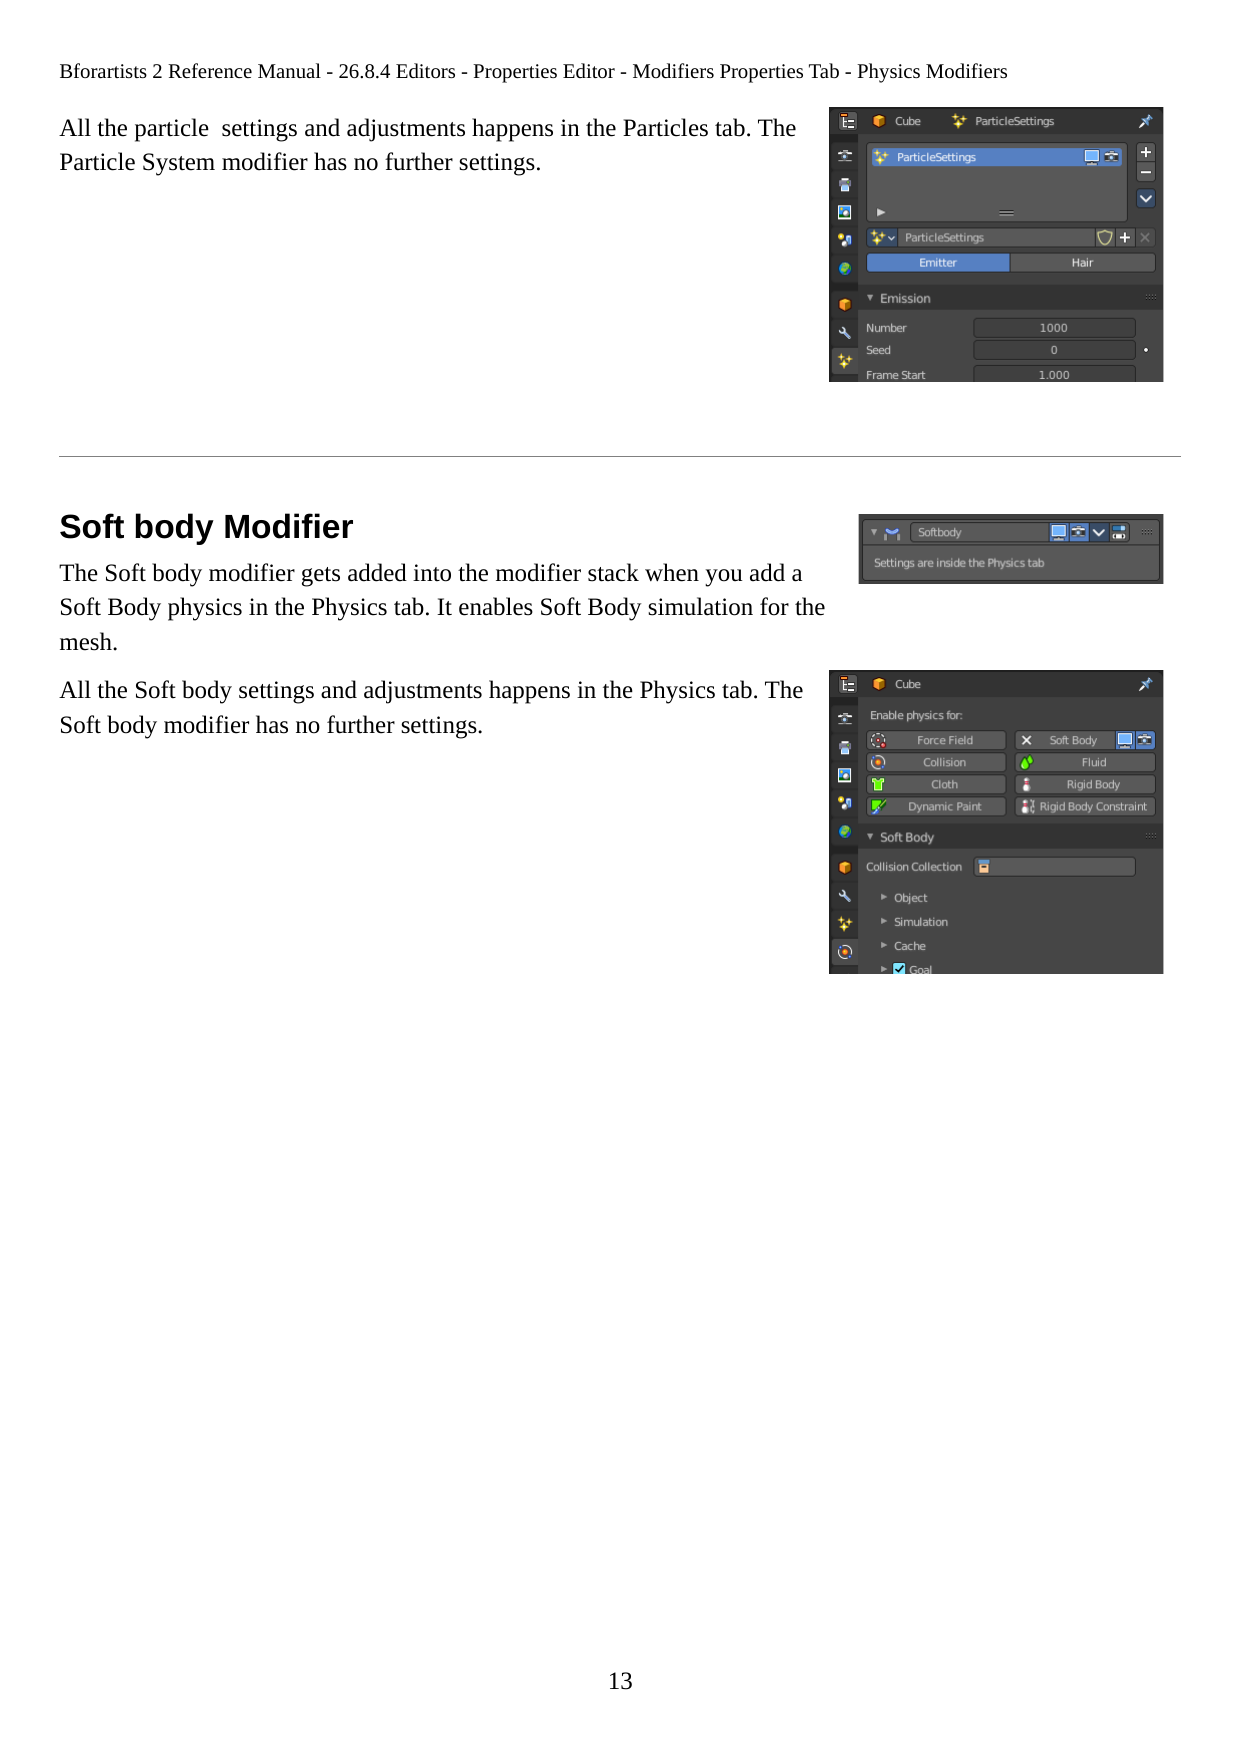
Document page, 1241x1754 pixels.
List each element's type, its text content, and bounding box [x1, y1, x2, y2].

picture [829, 670, 1164, 974]
text All the Soft body settings and adjustments happens in the Physics tab. The Soft body modifier has no further settings. [59, 676, 829, 739]
picture [829, 107, 1164, 382]
text The Soft body modifier gets added into the modifier stack when you add a Soft Body physics in the Physics tab. It enables Soft Body simulation for the mesh. [59, 558, 1181, 655]
subtitle Soft body Modifier [59, 506, 1181, 545]
text All the particle settings and adjustments happens in the Particles tab. The Particle System modifier has no further settings. [59, 113, 829, 176]
picture [858, 514, 1164, 584]
